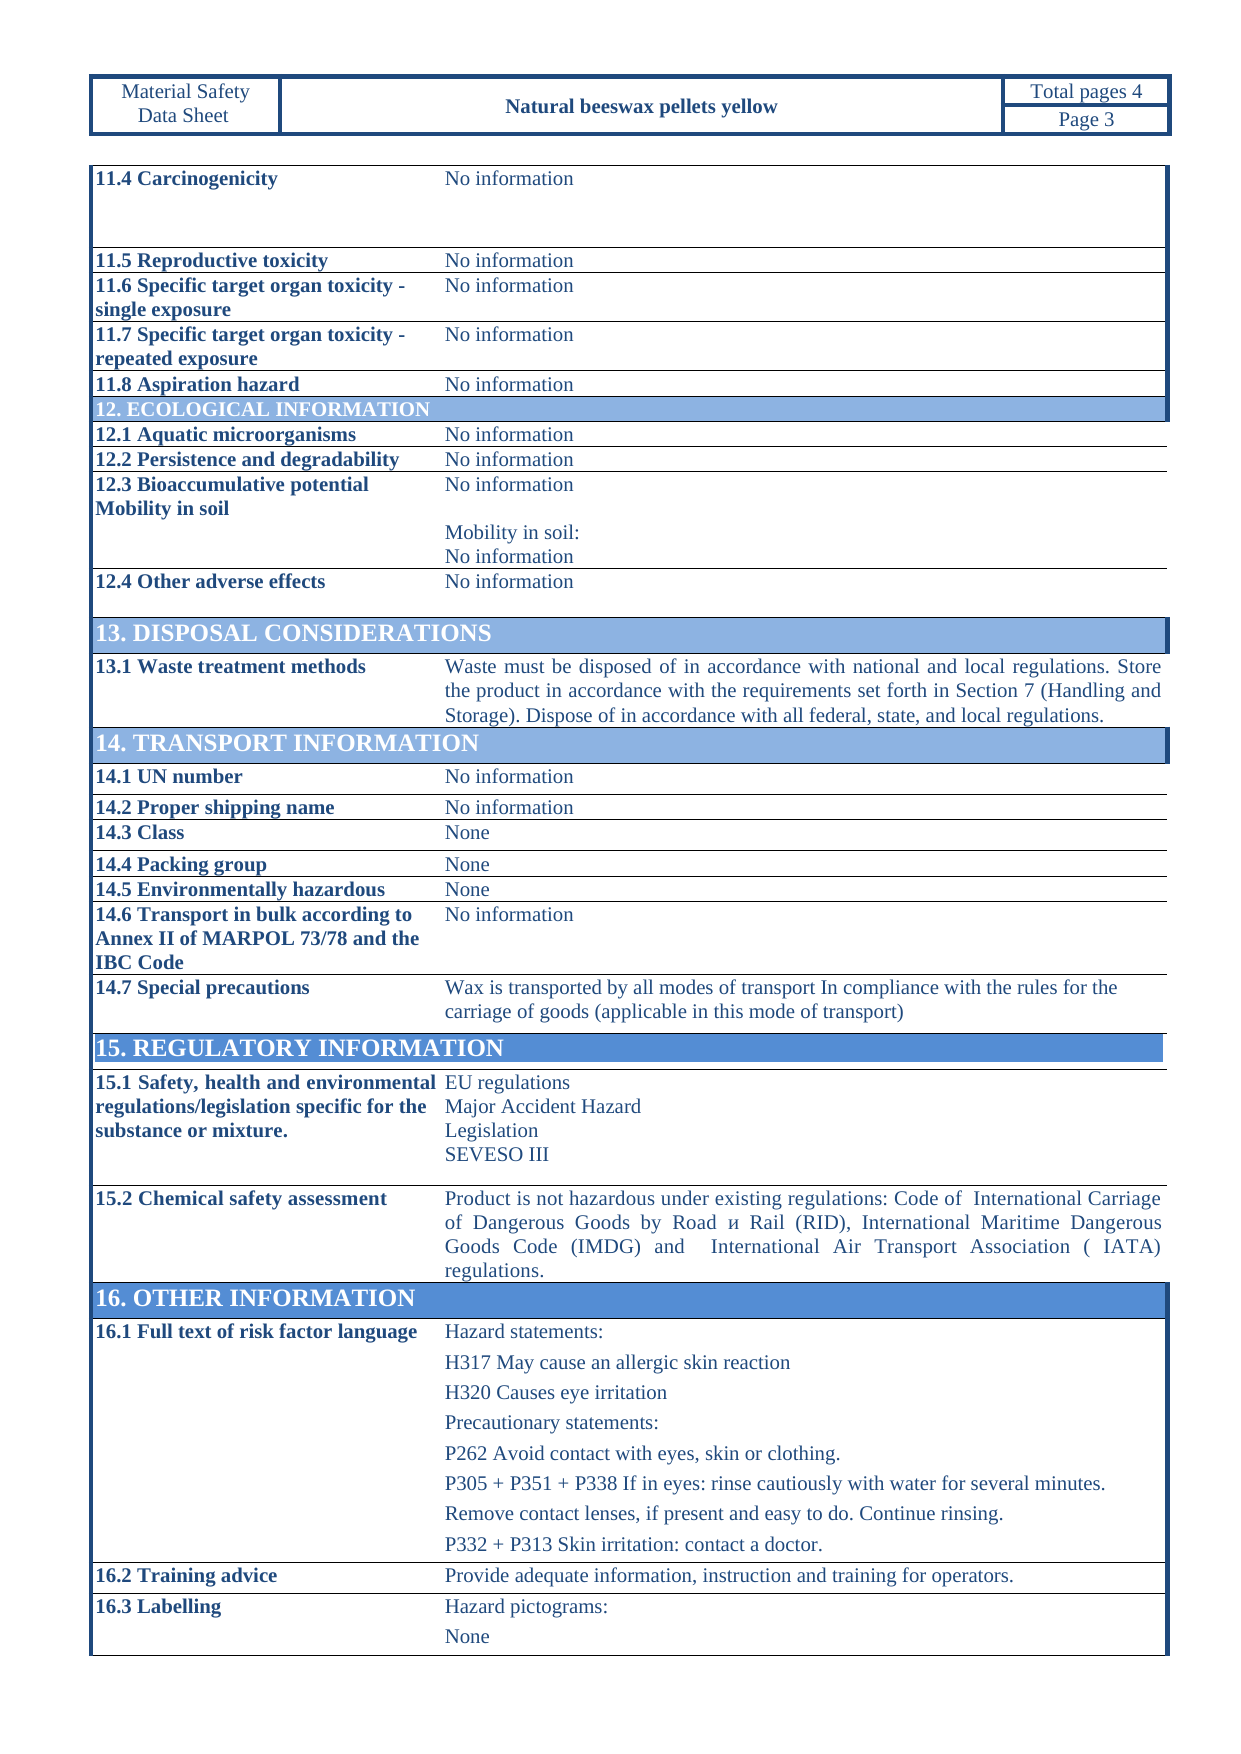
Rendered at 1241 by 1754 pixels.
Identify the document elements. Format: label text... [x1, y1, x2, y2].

table_cell No information [440, 569, 1167, 617]
table_cell 16. OTHER INFORMATION [93, 1283, 1165, 1318]
table_cell 16.3 Labelling [93, 1594, 440, 1655]
table_cell No information [440, 273, 1165, 321]
table_cell Hazard pictograms: None Signal word: None [440, 1594, 1165, 1655]
table_cell 14.2 Proper shipping name [93, 795, 440, 819]
table_cell Wax is transported by all modes of transport In compliance with the rules for the carriage of goods (applicable in this mode of transport) [440, 975, 1167, 1032]
table_cell 15.2 Chemical safety assessment [93, 1186, 440, 1282]
table_cell 14.1 UN number [93, 764, 440, 794]
table_cell None [440, 877, 444, 901]
table_cell 12.4 Other adverse effects [93, 569, 440, 617]
table_cell 13. DISPOSAL CONSIDERATIONS [93, 618, 1165, 653]
table_cell 14.7 Special precautions [93, 975, 440, 1032]
table_cell 14. TRANSPORT INFORMATION [93, 728, 1165, 763]
table_cell 12.3 Bioaccumulative potential Mobility in soil [93, 472, 440, 568]
table_cell None [440, 820, 1167, 850]
table_cell 16.1 Full text of risk factor language [93, 1319, 440, 1562]
table_cell Product is not hazardous under existing regulations: Code of International Carriage of Dangerous Goods by Road и Rail (RID), International Maritime Dangerous Goods Code (IMDG) and International Air Transport Association ( IATA) regulations. [440, 1186, 1167, 1282]
table_cell None [1163, 877, 1167, 901]
table_cell Provide adequate information, instruction and training for operators. [440, 1563, 1165, 1593]
table_cell 14.4 Packing group [93, 851, 440, 876]
table_cell 12. ECOLOGICAL INFORMATION [93, 397, 1165, 421]
table_cell No information [440, 764, 1167, 794]
table_cell EU regulations Major Accident Hazard Legislation SEVESO III [440, 1070, 1167, 1185]
table_cell No information [440, 166, 1165, 247]
table_cell 15. REGULATORY INFORMATION [93, 1034, 1167, 1068]
table_cell 13.1 Waste treatment methods [93, 654, 440, 727]
table_cell Hazard statements: H317 May cause an allergic skin reaction H320 Causes eye irritation Precautionary statements: P262 Avoid contact with eyes, skin or clothing. P305 + P351 + P338 If in eyes: rinse cautiously with water for several minutes. Remove contact lenses, if present and easy to do. Continue rinsing. P332 + P313 Skin irritation: contact a doctor. [440, 1319, 1165, 1562]
table_cell 11.4 Carcinogenicity [93, 166, 440, 247]
table_cell 15.1 Safety, health and environmental regulations/legislation specific for the substance or mixture. [93, 1070, 440, 1185]
table_cell No information [440, 902, 1167, 974]
table_cell 11.8 Aspiration hazard [93, 371, 440, 396]
table_cell No information [440, 322, 1165, 370]
table_cell 14.3 Class [93, 820, 440, 850]
table_cell None [440, 851, 1167, 876]
table_cell 16.2 Training advice [93, 1563, 440, 1593]
